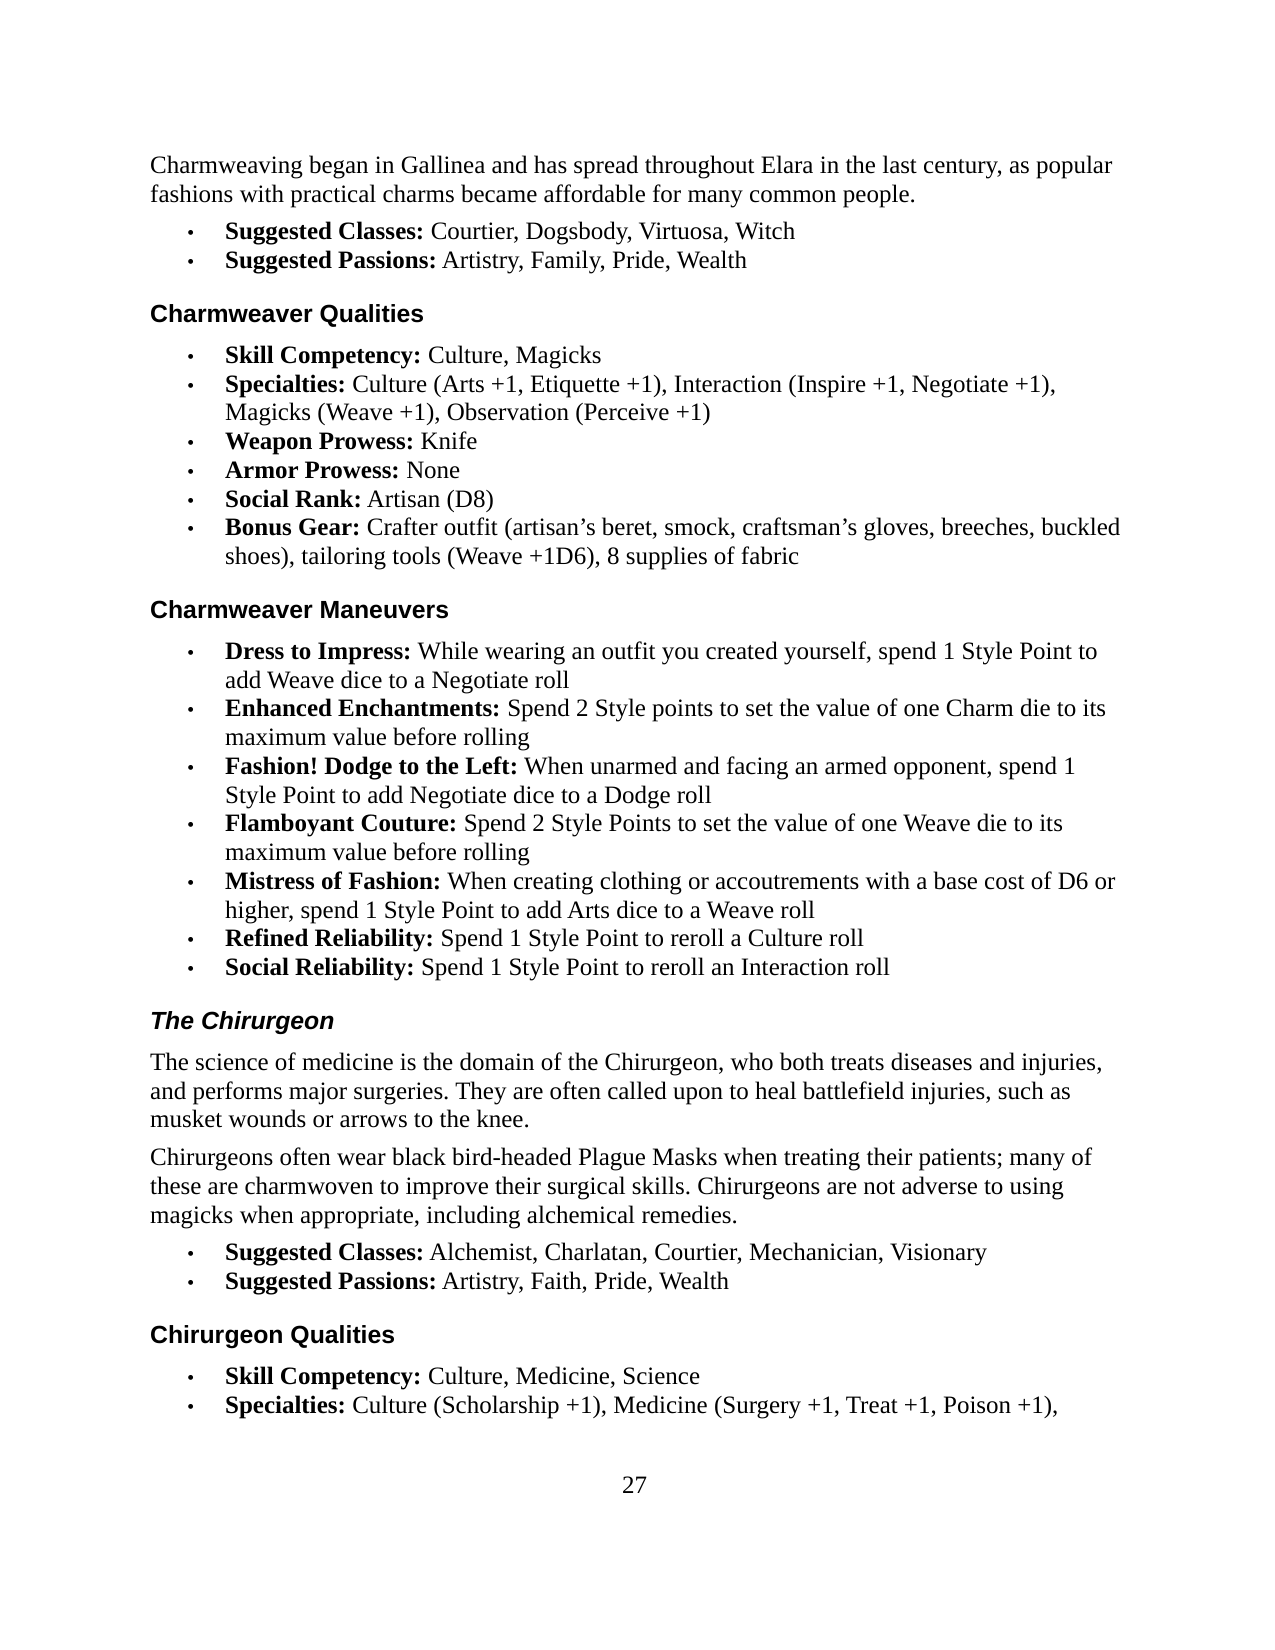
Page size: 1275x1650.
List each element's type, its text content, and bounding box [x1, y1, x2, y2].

list Mistress of Fashion: When creating clothing or accoutrements with a base cost of D6 or higher, spend 1 Style Point to add Arts dice to a Weave roll [187, 866, 1125, 923]
list Skill Competency: Culture, Medicine, Science [187, 1361, 1125, 1390]
list Refined Reliability: Spend 1 Style Point to reroll a Culture roll [187, 923, 1125, 952]
subtitle Chirurgeon Qualities [150, 1320, 1125, 1348]
list Skill Competency: Culture, Magicks [187, 340, 1125, 369]
list Bonus Gear: Crafter outfit (artisan’s beret, smock, craftsman’s gloves, breeches, buckled shoes), tailoring tools (Weave +1D6), 8 supplies of fabric [187, 512, 1125, 570]
subtitle Charmweaver Maneuvers [150, 595, 1125, 623]
list Suggested Classes: Alchemist, Charlatan, Courtier, Mechanician, Visionary [187, 1237, 1125, 1266]
list Flamboyant Couture: Spend 2 Style Points to set the value of one Weave die to its maximum value before rolling [187, 808, 1125, 866]
list Enhanced Enchantments: Spend 2 Style points to set the value of one Charm die to its maximum value before rolling [187, 693, 1125, 751]
list Suggested Classes: Courtier, Dogsbody, Virtuosa, Witch [187, 216, 1125, 245]
list Specialties: Culture (Arts +1, Etiquette +1), Interaction (Inspire +1, Negotiate +1), Magicks (Weave +1), Observation (Perceive +1) [187, 369, 1125, 426]
text Chirurgeons often wear black bird-headed Plague Masks when treating their patients; many of these are charmwoven to improve their surgical skills. Chirurgeons are not adverse to using magicks when appropriate, including alchemical remedies. [150, 1142, 1125, 1228]
list Suggested Passions: Artistry, Family, Pride, Wealth [187, 245, 1125, 274]
subtitle Charmweaver Qualities [150, 299, 1125, 327]
list Dress to Impress: While wearing an outfit you created yourself, spend 1 Style Point to add Weave dice to a Negotiate roll [187, 636, 1125, 693]
text The science of medicine is the domain of the Chirurgeon, who both treats diseases and injuries, and performs major surgeries. They are often called upon to heal battlefield injuries, such as musket wounds or arrows to the knee. [150, 1047, 1125, 1133]
subtitle The Chirurgeon [150, 1006, 1125, 1034]
list Weapon Prowess: Knife [187, 426, 1125, 455]
list Armor Prowess: None [187, 455, 1125, 484]
list Specialties: Culture (Scholarship +1), Medicine (Surgery +1, Treat +1, Poison +1), [187, 1390, 1125, 1418]
list Social Rank: Artisan (D8) [187, 484, 1125, 512]
list Fashion! Dodge to the Left: When unarmed and facing an armed opponent, spend 1 Style Point to add Negotiate dice to a Dodge roll [187, 751, 1125, 808]
list Suggested Passions: Artistry, Faith, Pride, Wealth [187, 1266, 1125, 1295]
list Social Reliability: Spend 1 Style Point to reroll an Interaction roll [187, 952, 1125, 981]
text Charmweaving began in Gallinea and has spread throughout Elara in the last century, as popular fashions with practical charms became affordable for many common people. [150, 150, 1125, 207]
